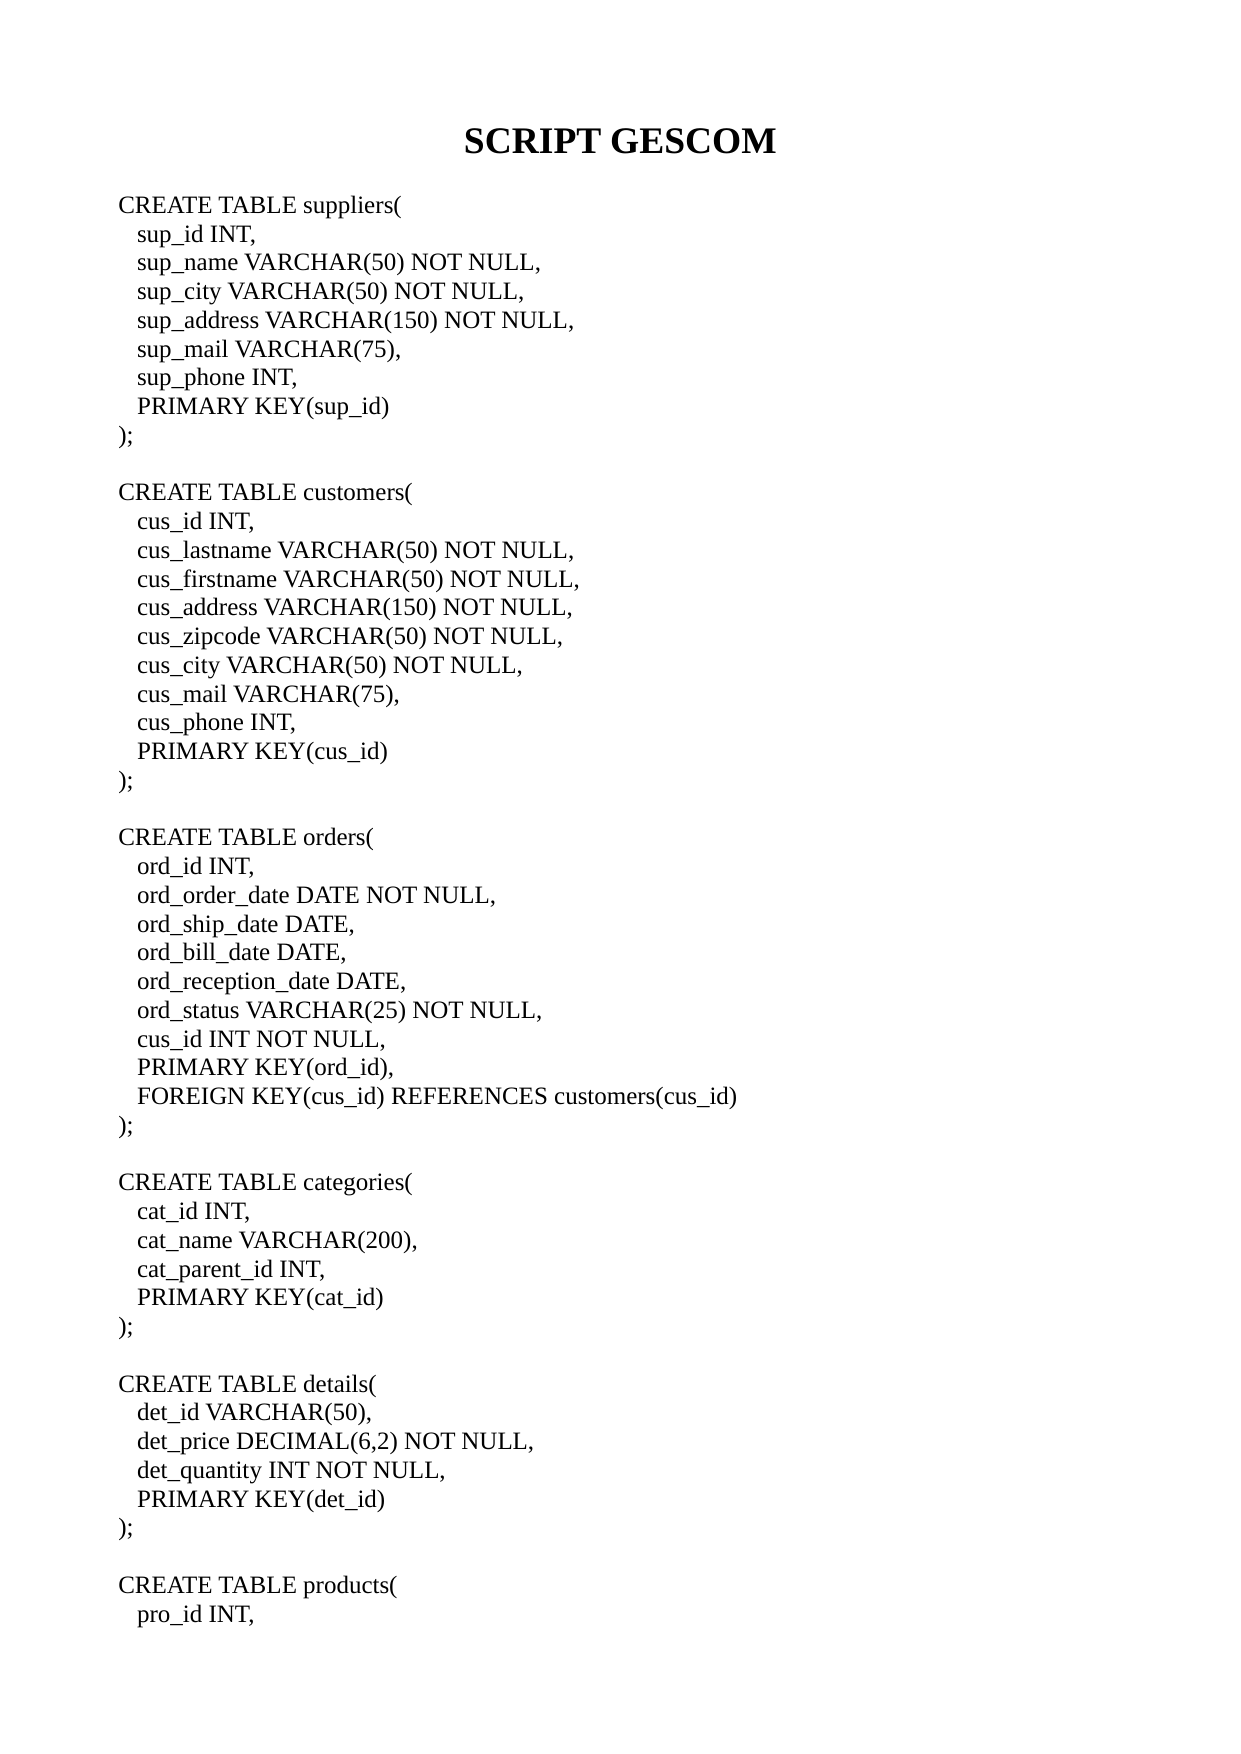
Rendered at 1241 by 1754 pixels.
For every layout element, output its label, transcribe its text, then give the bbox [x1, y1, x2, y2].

text CREATE TABLE orders( [118, 822, 1122, 851]
text cat_id INT, [118, 1196, 1122, 1225]
text ord_ship_date DATE, [118, 909, 1122, 937]
text ord_reception_date DATE, [118, 966, 1122, 995]
text CREATE TABLE details( [118, 1369, 1122, 1397]
text ord_status VARCHAR(25) NOT NULL, [118, 995, 1122, 1024]
text ord_bill_date DATE, [118, 937, 1122, 966]
text cus_id INT, [118, 506, 1122, 535]
text cus_phone INT, [118, 707, 1122, 736]
text sup_name VARCHAR(50) NOT NULL, [118, 247, 1122, 276]
text pro_id INT, [118, 1599, 1122, 1627]
text sup_mail VARCHAR(75), [118, 334, 1122, 362]
text cat_name VARCHAR(200), [118, 1225, 1122, 1254]
text cus_lastname VARCHAR(50) NOT NULL, [118, 535, 1122, 564]
text PRIMARY KEY(cat_id) [118, 1282, 1122, 1311]
text cus_address VARCHAR(150) NOT NULL, [118, 592, 1122, 621]
text det_quantity INT NOT NULL, [118, 1455, 1122, 1484]
text ord_id INT, [118, 851, 1122, 880]
text FOREIGN KEY(cus_id) REFERENCES customers(cus_id) [118, 1081, 1122, 1110]
text sup_phone INT, [118, 362, 1122, 391]
text ); [118, 420, 1122, 449]
text PRIMARY KEY(sup_id) [118, 391, 1122, 420]
text CREATE TABLE customers( [118, 477, 1122, 506]
text cus_mail VARCHAR(75), [118, 679, 1122, 707]
text ); [118, 1512, 1122, 1541]
text ); [118, 1311, 1122, 1340]
text sup_address VARCHAR(150) NOT NULL, [118, 305, 1122, 334]
text cat_parent_id INT, [118, 1254, 1122, 1282]
text det_price DECIMAL(6,2) NOT NULL, [118, 1426, 1122, 1455]
text sup_city VARCHAR(50) NOT NULL, [118, 276, 1122, 305]
text ord_order_date DATE NOT NULL, [118, 880, 1122, 909]
text cus_zipcode VARCHAR(50) NOT NULL, [118, 621, 1122, 650]
text SCRIPT GESCOM [118, 118, 1122, 161]
text CREATE TABLE categories( [118, 1167, 1122, 1196]
text cus_city VARCHAR(50) NOT NULL, [118, 650, 1122, 679]
text sup_id INT, [118, 219, 1122, 247]
text ); [118, 1110, 1122, 1139]
text cus_firstname VARCHAR(50) NOT NULL, [118, 564, 1122, 592]
text det_id VARCHAR(50), [118, 1397, 1122, 1426]
text cus_id INT NOT NULL, [118, 1024, 1122, 1052]
text ); [118, 765, 1122, 794]
text PRIMARY KEY(cus_id) [118, 736, 1122, 765]
text CREATE TABLE products( [118, 1570, 1122, 1599]
text PRIMARY KEY(ord_id), [118, 1052, 1122, 1081]
text CREATE TABLE suppliers( [118, 190, 1122, 219]
text PRIMARY KEY(det_id) [118, 1484, 1122, 1512]
